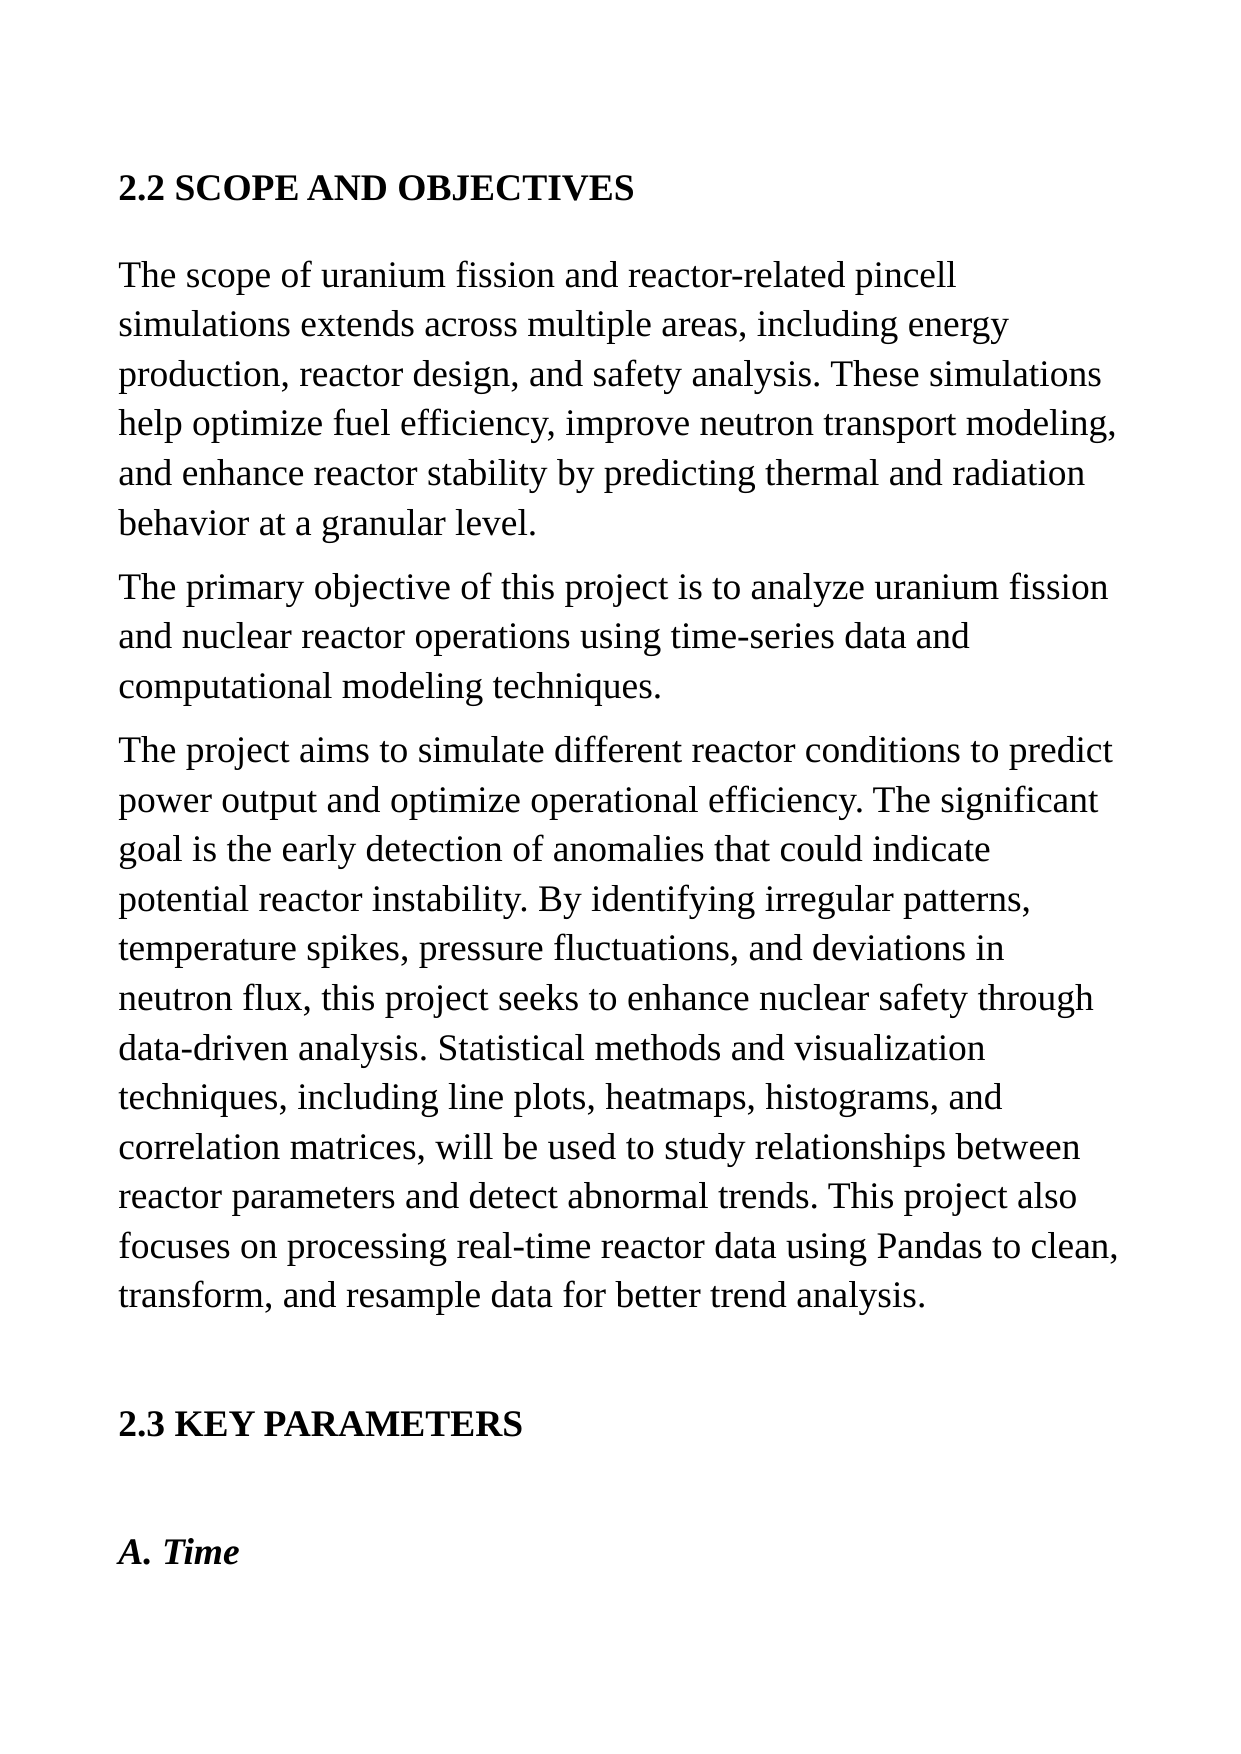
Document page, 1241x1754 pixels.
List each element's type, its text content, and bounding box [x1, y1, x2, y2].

text The project aims to simulate different reactor conditions to predict power output and optimize operational efficiency. The significant goal is the early detection of anomalies that could indicate potential reactor instability. By identifying irregular patterns, temperature spikes, pressure fluctuations, and deviations in neutron flux, this project seeks to enhance nuclear safety through data-driven analysis. Statistical methods and visualization techniques, including line plots, heatmaps, histograms, and correlation matrices, will be used to study relationships between reactor parameters and detect abnormal trends. This project also focuses on processing real-time reactor data using Pandas to clean, transform, and resample data for better trend analysis. [118, 727, 1123, 1316]
text 2.2 SCOPE AND OBJECTIVES [118, 166, 1123, 209]
text A. Time [118, 1529, 1123, 1573]
text The scope of uranium fission and reactor-related pincell simulations extends across multiple areas, including energy production, reactor design, and safety analysis. These simulations help optimize fuel efficiency, improve neutron transport modeling, and enhance reactor stability by predicting thermal and radiation behavior at a granular level. [118, 252, 1123, 543]
text 2.3 KEY PARAMETERS [118, 1401, 1123, 1444]
text The primary objective of this project is to analyze uranium fission and nuclear reactor operations using time-series data and computational modeling techniques. [118, 564, 1123, 706]
